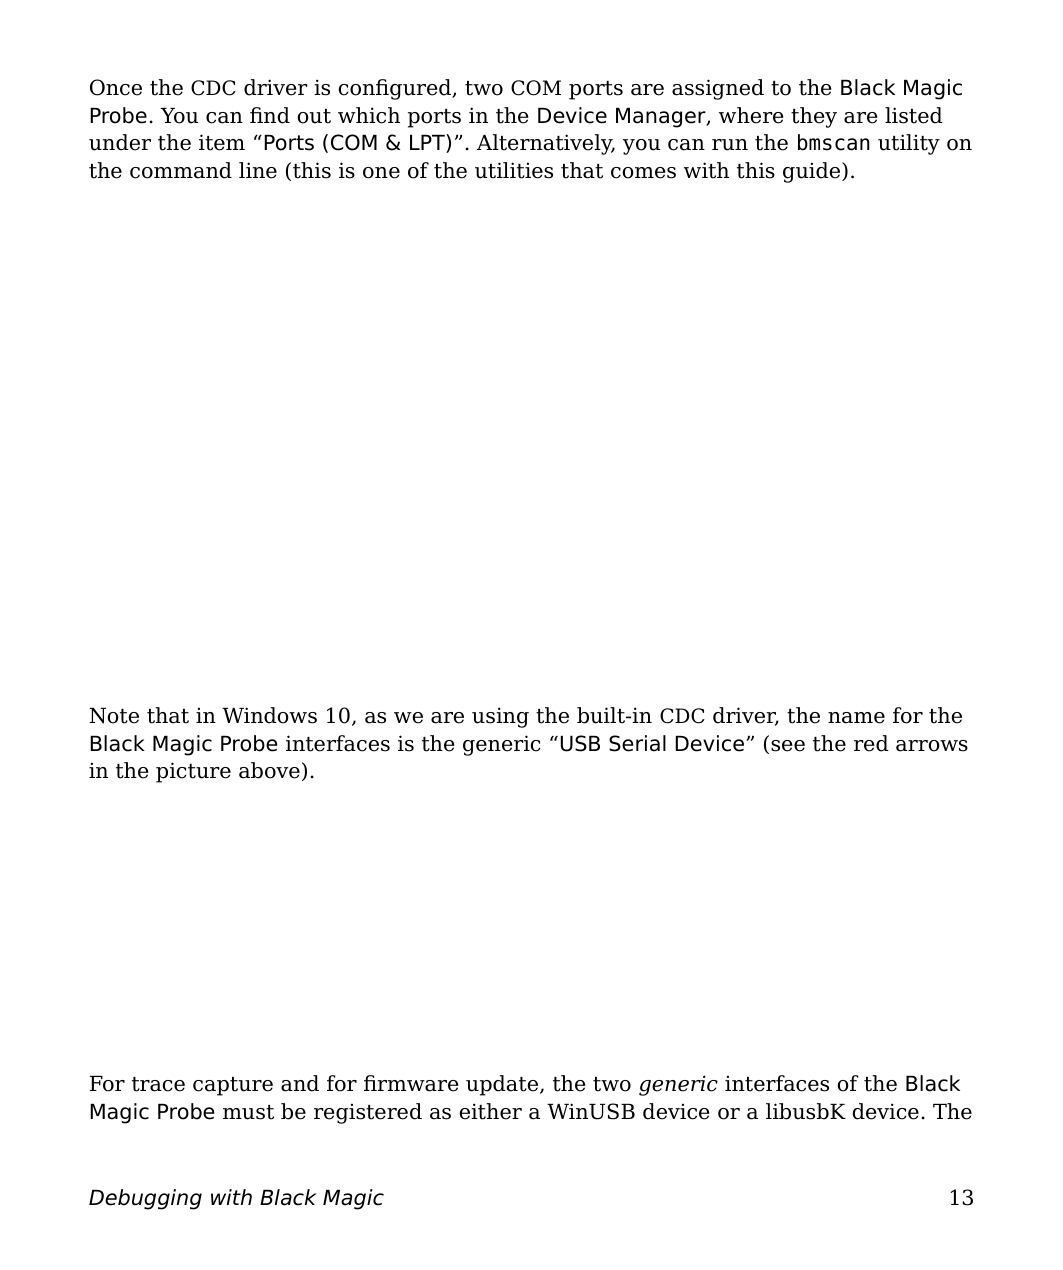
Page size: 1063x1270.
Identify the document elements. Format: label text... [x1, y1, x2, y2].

text Note that in Windows 10, as we are using the built-in CDC driver, the name for the Black Magic Probe interfaces is the generic “USB Serial Device” (see the red arrows in the picture above). [88, 704, 974, 784]
text Once the CDC driver is configured, two COM ports are assigned to the Black Magic Probe. You can find out which ports in the Device Manager, where they are listed under the item “Ports (COM & LPT)”. Alternatively, you can run the bmscan utility on the command line (this is one of the utilities that comes with this guide). [88, 76, 974, 183]
text For trace capture and for firmware update, the two generic interfaces of the Black Magic Probe must be registered as either a WinUSB device or a libusbK device. The most convenient way to do so is by running the aforementioned “Zadig” utility (see Further Information on page 83). [88, 805, 974, 1124]
